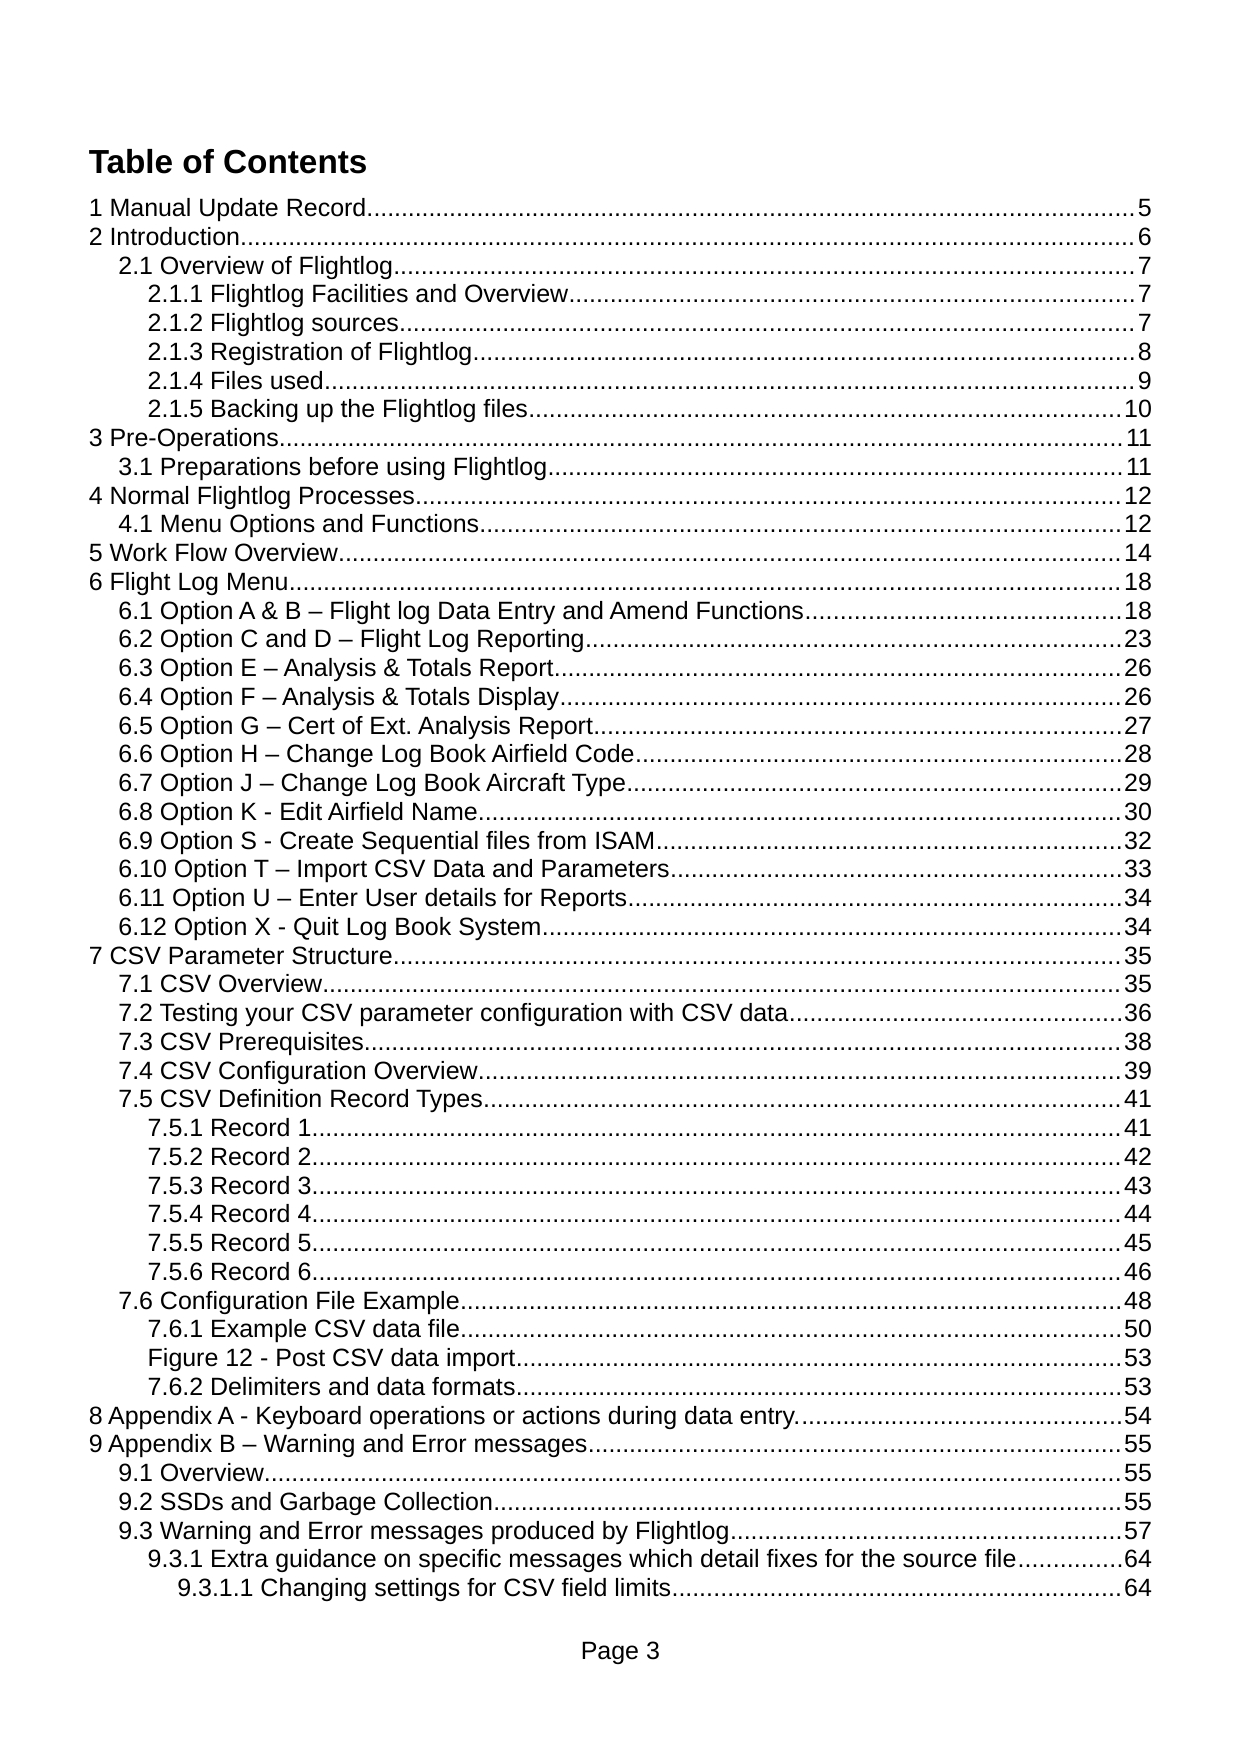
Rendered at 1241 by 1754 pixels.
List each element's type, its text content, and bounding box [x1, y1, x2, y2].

text 5 Work Flow Overview 14 [88, 538, 1152, 567]
text 7.3 CSV Prerequisites 38 [118, 1027, 1152, 1056]
text 6.4 Option F – Analysis & Totals Display 26 [118, 682, 1152, 711]
text 1 Manual Update Record. 5 [88, 193, 1152, 222]
text 6.1 Option A & B – Flight log Data Entry and Amend Functions 18 [118, 596, 1152, 624]
text 9.3 Warning and Error messages produced by Flightlog 57 [118, 1516, 1152, 1544]
text 7.5.4 Record 4 44 [147, 1199, 1152, 1228]
text Figure 12 - Post CSV data import 53 [147, 1343, 1152, 1372]
text 9 Appendix B – Warning and Error messages 55 [88, 1429, 1152, 1458]
text 9.3.1 Extra guidance on specific messages which detail fixes for the source file 64 [147, 1544, 1152, 1573]
text 7.4 CSV Configuration Overview 39 [118, 1056, 1152, 1084]
text 6.7 Option J – Change Log Book Aircraft Type 29 [118, 768, 1152, 797]
text 4 Normal Flightlog Processes 12 [88, 481, 1152, 509]
text 6.2 Option C and D – Flight Log Reporting 23 [118, 624, 1152, 653]
text 8 Appendix A - Keyboard operations or actions during data entry. 54 [88, 1401, 1152, 1429]
text 7.5.3 Record 3 43 [147, 1171, 1152, 1199]
text 2.1.2 Flightlog sources 7 [147, 308, 1152, 337]
text 7.6.2 Delimiters and data formats 53 [147, 1372, 1152, 1401]
text 7.5.5 Record 5 45 [147, 1228, 1152, 1257]
text 2.1.4 Files used 9 [147, 366, 1152, 394]
text 2.1.5 Backing up the Flightlog files 10 [147, 394, 1152, 423]
text 7.1 CSV Overview 35 [118, 969, 1152, 998]
text 7.5.6 Record 6 46 [147, 1257, 1152, 1286]
text 6.10 Option T – Import CSV Data and Parameters 33 [118, 854, 1152, 883]
text 6.8 Option K - Edit Airfield Name 30 [118, 797, 1152, 826]
text 2.1.1 Flightlog Facilities and Overview 7 [147, 279, 1152, 308]
text 3.1 Preparations before using Flightlog 11 [118, 452, 1152, 481]
text 6.6 Option H – Change Log Book Airfield Code 28 [118, 739, 1152, 768]
text 4.1 Menu Options and Functions 12 [118, 509, 1152, 538]
text 7.6.1 Example CSV data file 50 [147, 1314, 1152, 1343]
text 2.1 Overview of Flightlog 7 [118, 251, 1152, 279]
text 7.2 Testing your CSV parameter configuration with CSV data 36 [118, 998, 1152, 1027]
text 9.3.1.1 Changing settings for CSV field limits 64 [177, 1573, 1152, 1602]
text 6.11 Option U – Enter User details for Reports 34 [118, 883, 1152, 912]
text 2 Introduction 6 [88, 222, 1152, 251]
text 7.5 CSV Definition Record Types 41 [118, 1084, 1152, 1113]
text 6.9 Option S - Create Sequential files from ISAM 32 [118, 826, 1152, 854]
text 6.5 Option G – Cert of Ext. Analysis Report 27 [118, 711, 1152, 739]
text 7 CSV Parameter Structure 35 [88, 941, 1152, 969]
text 2.1.3 Registration of Flightlog 8 [147, 337, 1152, 366]
text 7.5.1 Record 1 41 [147, 1113, 1152, 1142]
text 3 Pre-Operations 11 [88, 423, 1152, 452]
text 9.2 SSDs and Garbage Collection 55 [118, 1487, 1152, 1516]
subtitle Table of Contents [88, 142, 1152, 181]
text 6 Flight Log Menu 18 [88, 567, 1152, 596]
text 7.5.2 Record 2 42 [147, 1142, 1152, 1171]
text 7.6 Configuration File Example 48 [118, 1286, 1152, 1314]
text 6.3 Option E – Analysis & Totals Report 26 [118, 653, 1152, 682]
text 6.12 Option X - Quit Log Book System 34 [118, 912, 1152, 941]
text 9.1 Overview 55 [118, 1458, 1152, 1487]
